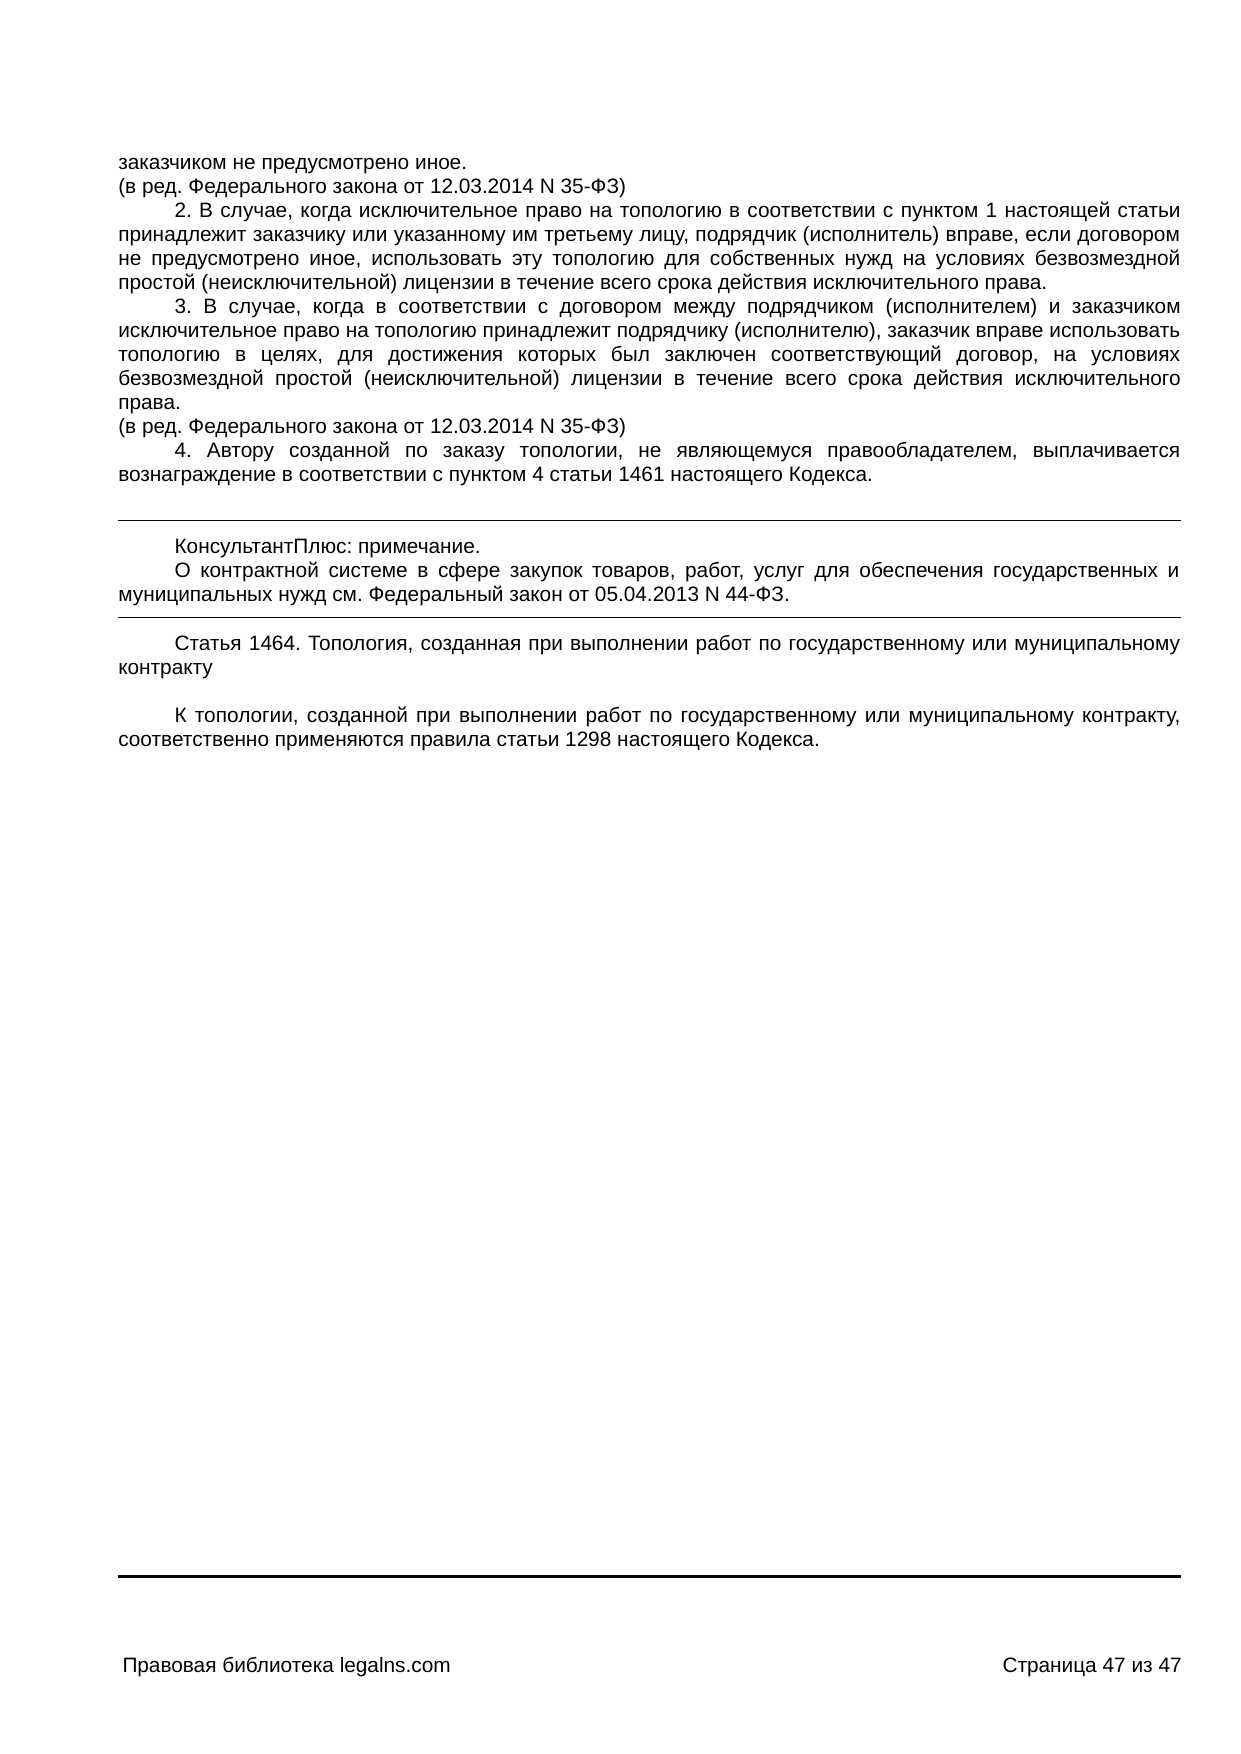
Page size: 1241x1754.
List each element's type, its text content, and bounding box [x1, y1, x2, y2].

text заказчиком не предусмотрено иное. [118, 150, 1181, 174]
text 2. В случае, когда исключительное право на топологию в соответствии с пунктом 1 настоящей статьи принадлежит заказчику или указанному им третьему лицу, подрядчик (исполнитель) вправе, если договором не предусмотрено иное, использовать эту топологию для собственных нужд на условиях безвозмездной простой (неисключительной) лицензии в течение всего срока действия исключительного права. [118, 198, 1181, 294]
text (в ред. Федерального закона от 12.03.2014 N 35-ФЗ) [118, 174, 1181, 198]
text КонсультантПлюс: примечание. [118, 534, 1181, 558]
subtitle Статья 1464. Топология, созданная при выполнении работ по государственному или муниципальному контракту [118, 631, 1181, 679]
text (в ред. Федерального закона от 12.03.2014 N 35-ФЗ) [118, 413, 1181, 437]
text О контрактной системе в сфере закупок товаров, работ, услуг для обеспечения государственных и муниципальных нужд см. Федеральный закон от 05.04.2013 N 44-ФЗ. [118, 558, 1181, 606]
text 4. Автору созданной по заказу топологии, не являющемуся правообладателем, выплачивается вознаграждение в соответствии с пунктом 4 статьи 1461 настоящего Кодекса. [118, 437, 1181, 485]
text 3. В случае, когда в соответствии с договором между подрядчиком (исполнителем) и заказчиком исключительное право на топологию принадлежит подрядчику (исполнителю), заказчик вправе использовать топологию в целях, для достижения которых был заключен соответствующий договор, на условиях безвозмездной простой (неисключительной) лицензии в течение всего срока действия исключительного права. [118, 294, 1181, 413]
text К топологии, созданной при выполнении работ по государственному или муниципальному контракту, соответственно применяются правила статьи 1298 настоящего Кодекса. [118, 703, 1181, 751]
